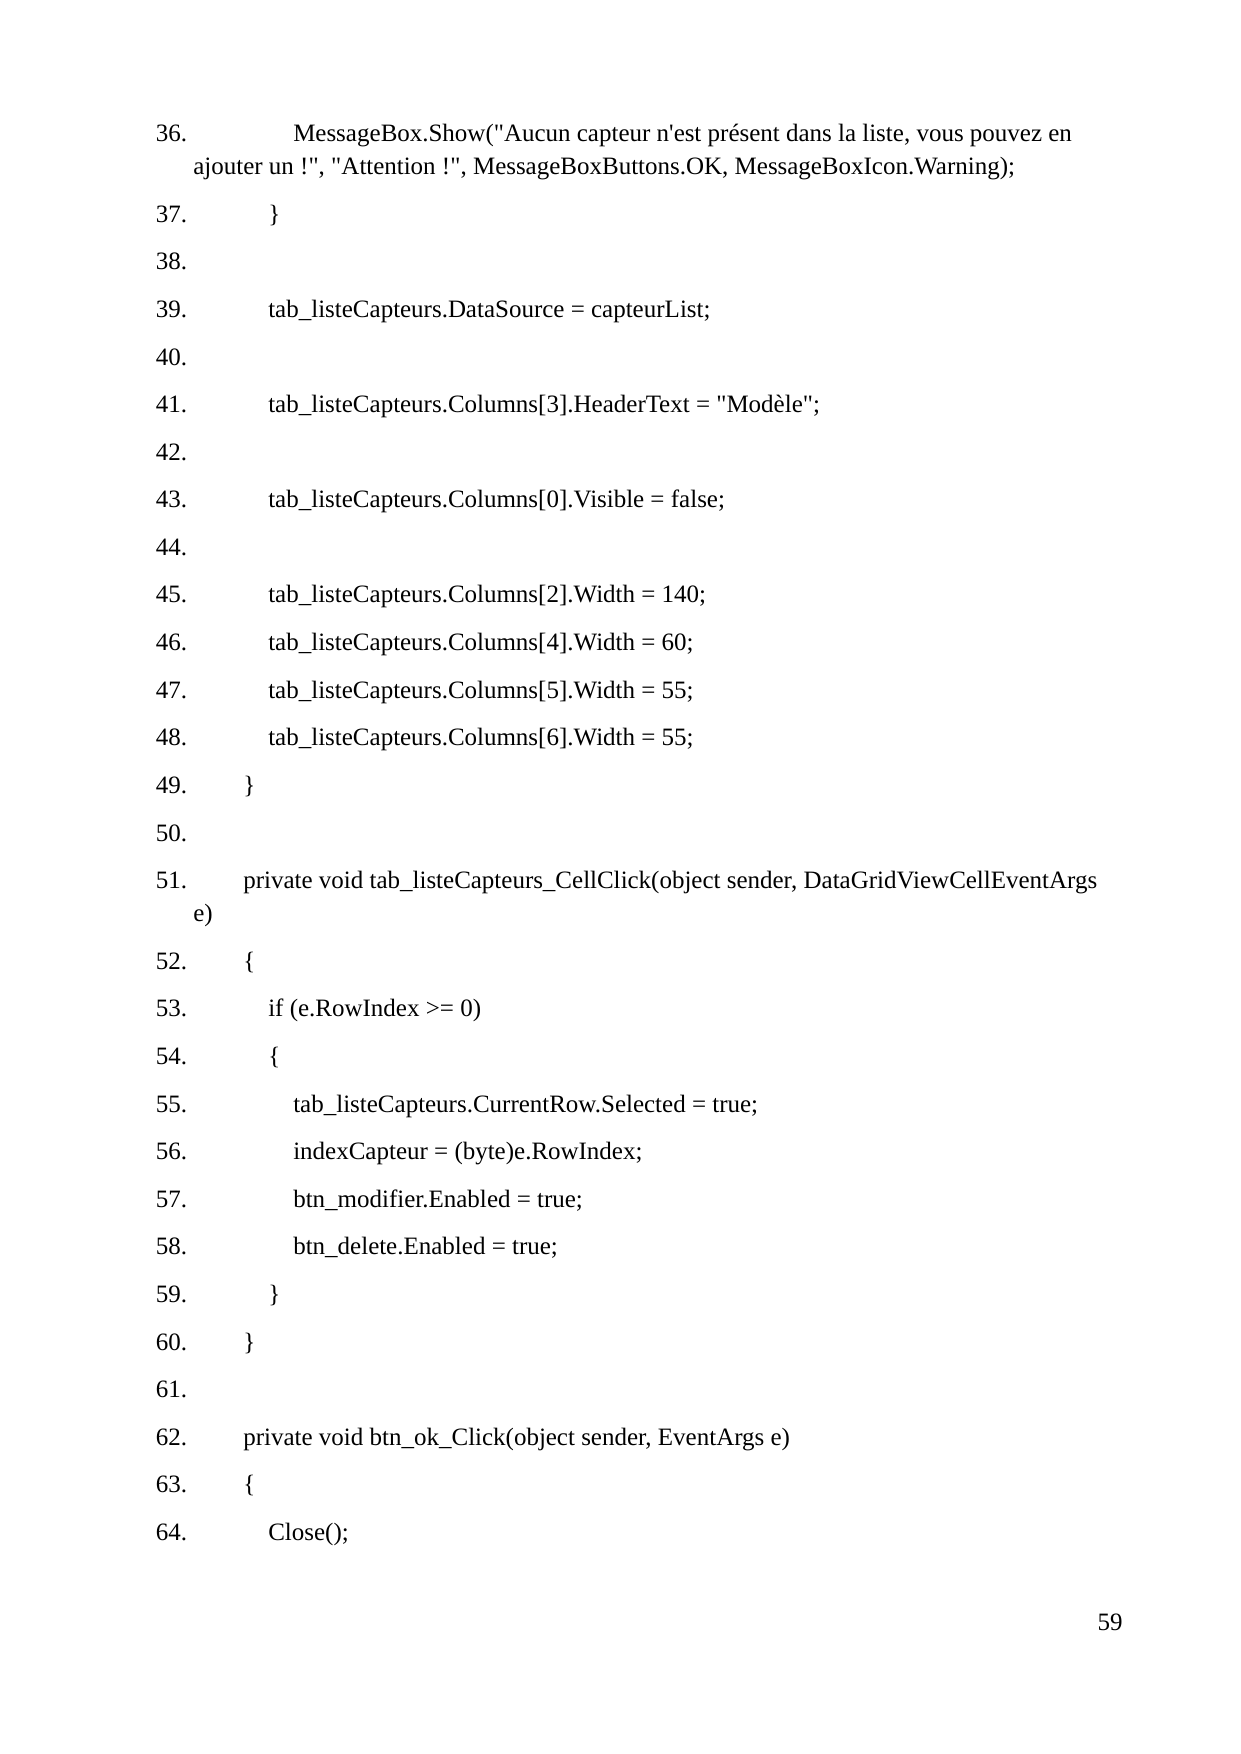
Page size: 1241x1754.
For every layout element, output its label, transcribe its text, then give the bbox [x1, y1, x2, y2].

list tab_listeCapteurs.Columns[4].Width = 60; [156, 627, 1122, 656]
list { [156, 1469, 1122, 1498]
list } [156, 1327, 1122, 1355]
list { [156, 1041, 1122, 1070]
list indexCapteur = (byte)e.RowIndex; [156, 1136, 1122, 1165]
list btn_delete.Enabled = true; [156, 1231, 1122, 1260]
list tab_listeCapteurs.Columns[5].Width = 55; [156, 675, 1122, 703]
list tab_listeCapteurs.Columns[0].Visible = false; [156, 484, 1122, 513]
list tab_listeCapteurs.Columns[2].Width = 140; [156, 579, 1122, 608]
list private void tab_listeCapteurs_CellClick(object sender, DataGridViewCellEventArgs e) [156, 865, 1122, 927]
list MessageBox.Show("Aucun capteur n'est présent dans la liste, vous pouvez en ajouter un !", "Attention !", MessageBoxButtons.OK, MessageBoxIcon.Warning); [156, 118, 1122, 180]
list tab_listeCapteurs.Columns[6].Width = 55; [156, 722, 1122, 751]
list tab_listeCapteurs.CurrentRow.Selected = true; [156, 1089, 1122, 1117]
list if (e.RowIndex >= 0) [156, 993, 1122, 1022]
list } [156, 1279, 1122, 1308]
list { [156, 946, 1122, 974]
list private void btn_ok_Click(object sender, EventArgs e) [156, 1422, 1122, 1451]
list tab_listeCapteurs.Columns[3].HeaderText = "Modèle"; [156, 389, 1122, 418]
list } [156, 199, 1122, 227]
list } [156, 770, 1122, 799]
list Close(); [156, 1517, 1122, 1546]
list btn_modifier.Enabled = true; [156, 1184, 1122, 1213]
list tab_listeCapteurs.DataSource = capteurList; [156, 294, 1122, 323]
